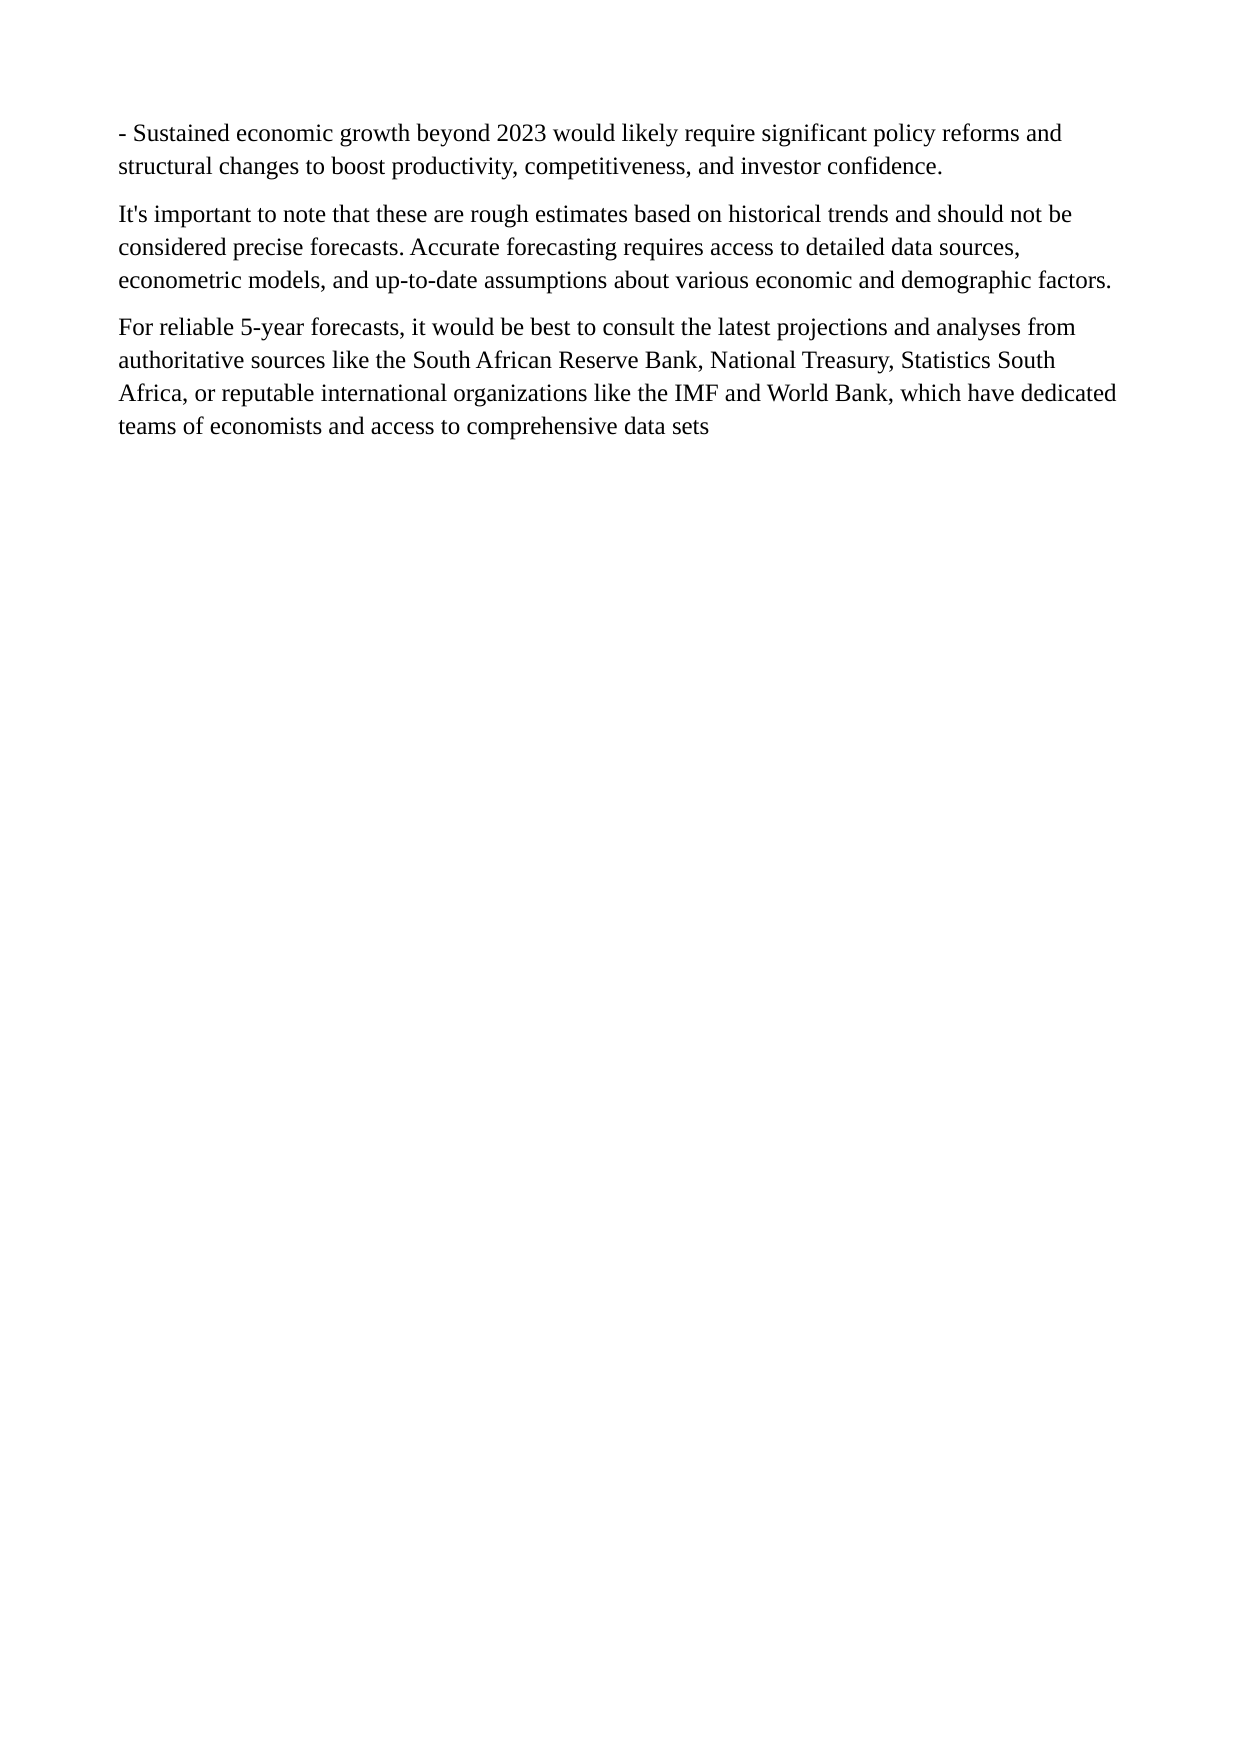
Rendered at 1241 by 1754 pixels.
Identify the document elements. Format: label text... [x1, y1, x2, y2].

text For reliable 5-year forecasts, it would be best to consult the latest projections and analyses from authoritative sources like the South African Reserve Bank, National Treasury, Statistics South Africa, or reputable international organizations like the IMF and World Bank, which have dedicated teams of economists and access to comprehensive data sets [118, 312, 1122, 440]
text - Sustained economic growth beyond 2023 would likely require significant policy reforms and structural changes to boost productivity, competitiveness, and investor confidence. [118, 118, 1122, 180]
text It's important to note that these are rough estimates based on historical trends and should not be considered precise forecasts. Accurate forecasting requires access to detailed data sources, econometric models, and up-to-date assumptions about various economic and demographic factors. [118, 199, 1122, 293]
